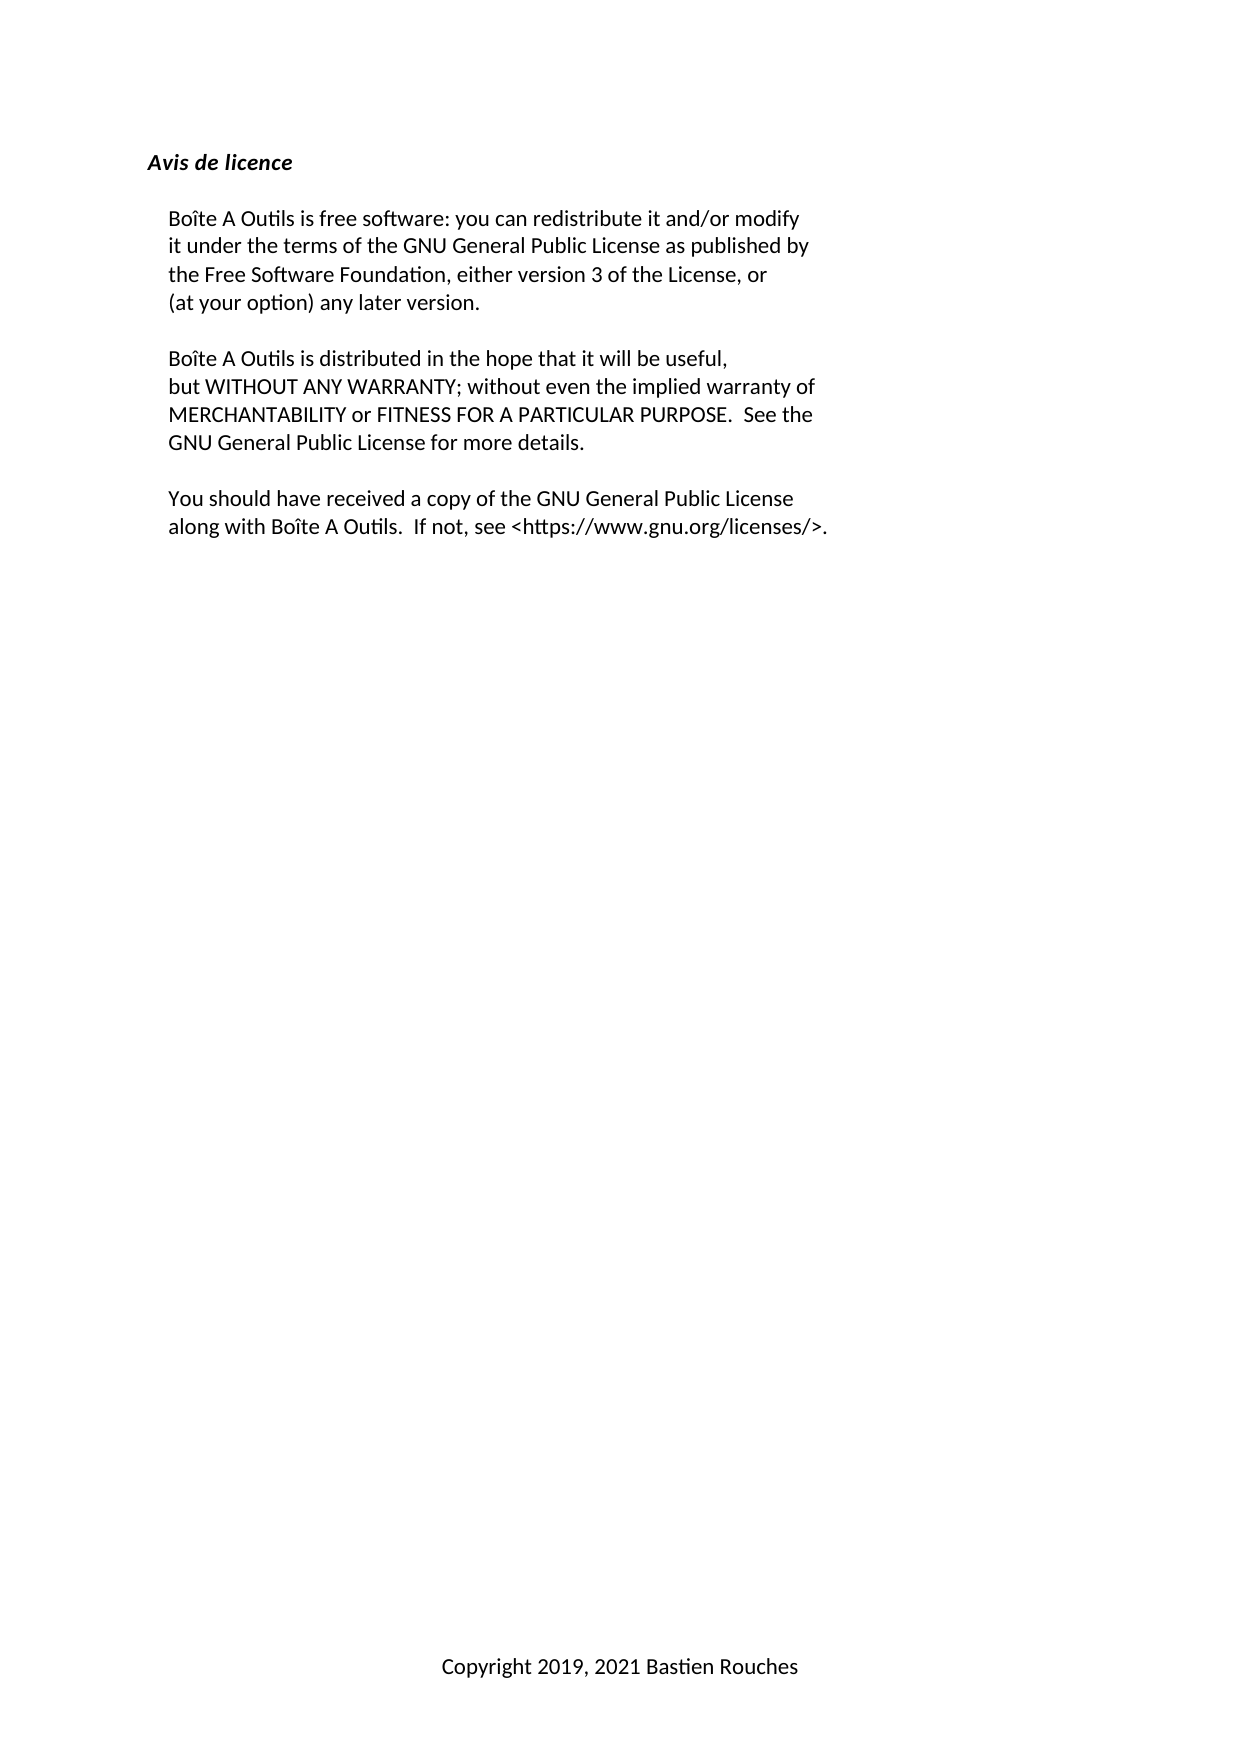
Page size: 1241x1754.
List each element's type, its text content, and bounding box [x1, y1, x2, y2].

text but WITHOUT ANY WARRANTY; without even the implied warranty of [148, 372, 1093, 400]
text Boîte A Outils is distributed in the hope that it will be useful, [148, 344, 1093, 372]
text GNU General Public License for more details. [148, 428, 1093, 456]
text along with Boîte A Outils. If not, see <https://www.gnu.org/licenses/>. [148, 512, 1093, 540]
text (at your option) any later version. [148, 288, 1093, 316]
text Boîte A Outils is free software: you can redistribute it and/or modify [148, 204, 1093, 232]
text MERCHANTABILITY or FITNESS FOR A PARTICULAR PURPOSE. See the [148, 400, 1093, 428]
text You should have received a copy of the GNU General Public License [148, 484, 1093, 512]
text the Free Software Foundation, either version 3 of the License, or [148, 260, 1093, 288]
text it under the terms of the GNU General Public License as published by [148, 232, 1093, 260]
text Avis de licence [148, 148, 1093, 176]
